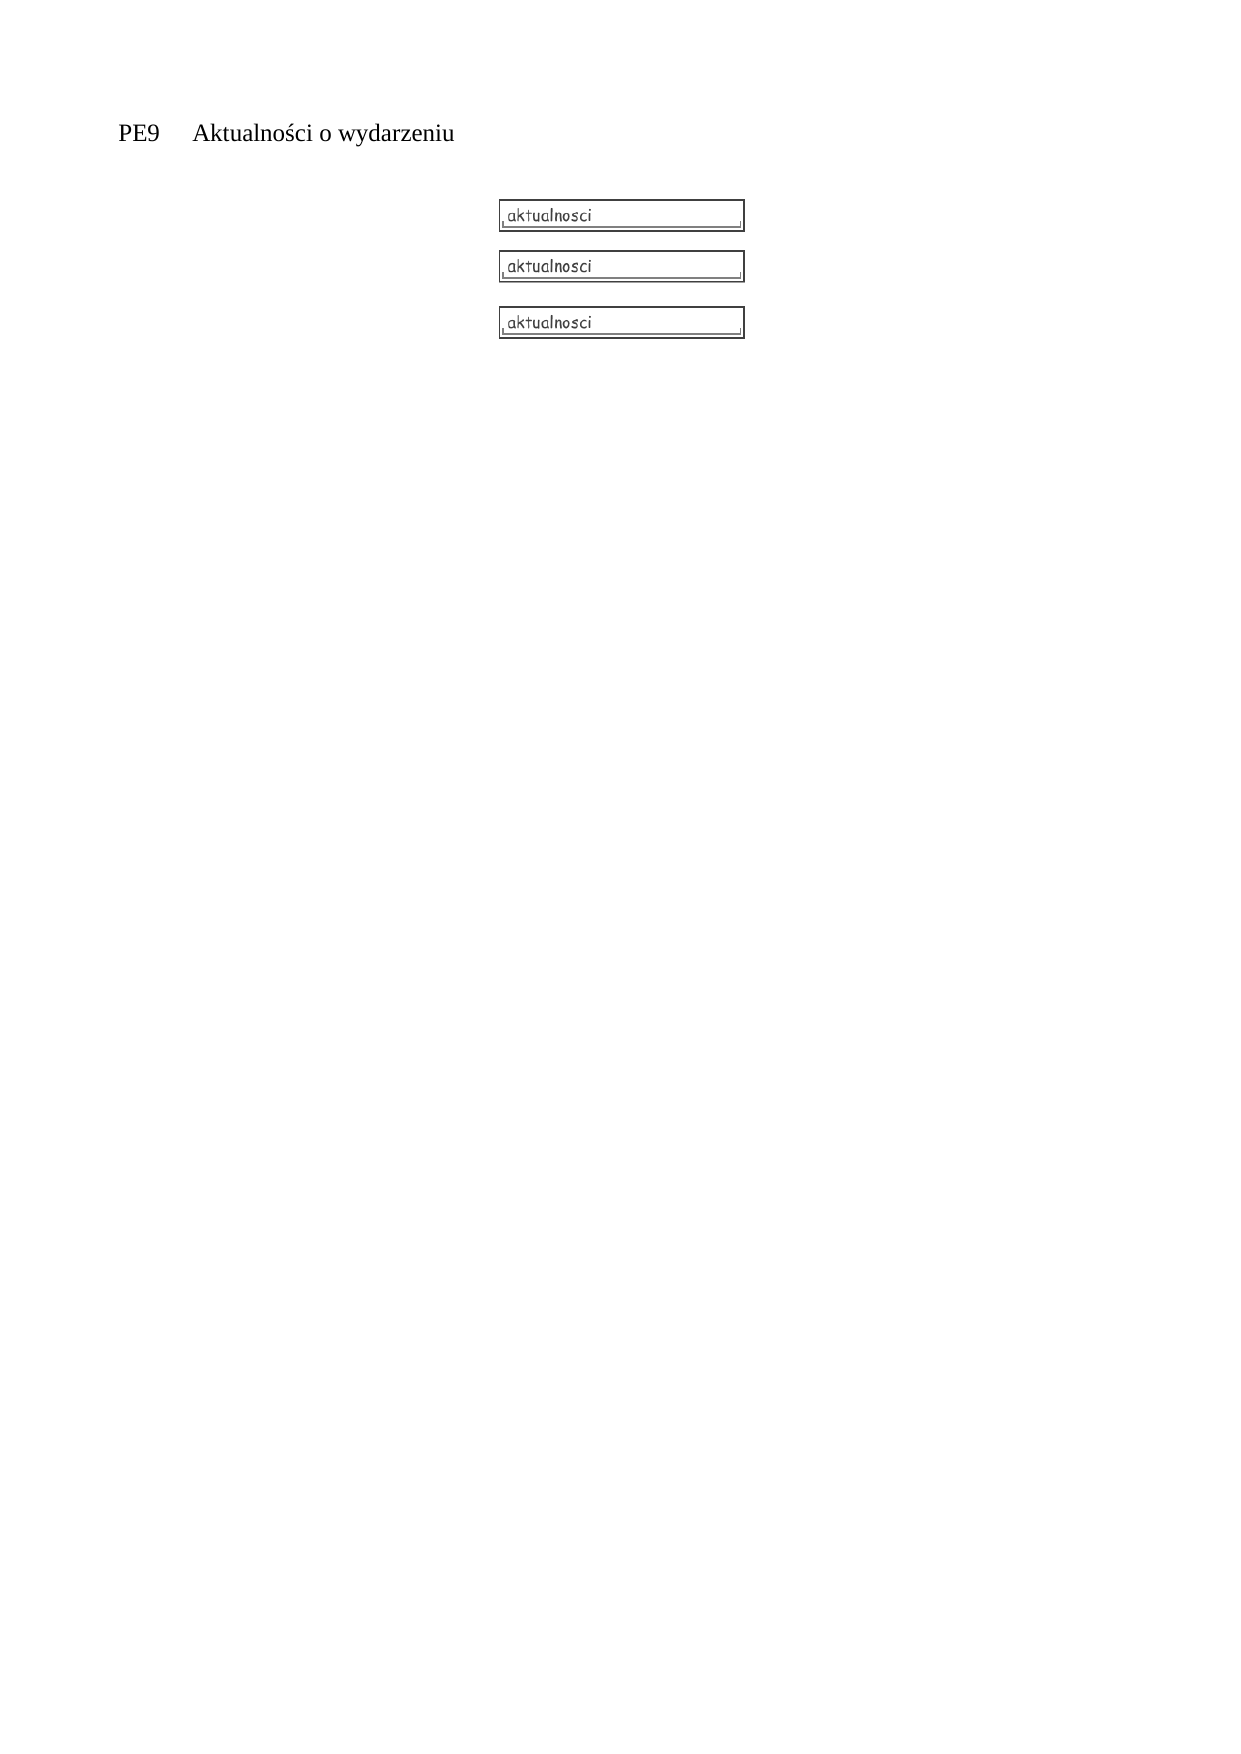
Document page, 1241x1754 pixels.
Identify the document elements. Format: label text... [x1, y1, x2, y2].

text PE9 Aktualności o wydarzeniu [118, 118, 1122, 147]
picture [480, 175, 760, 360]
